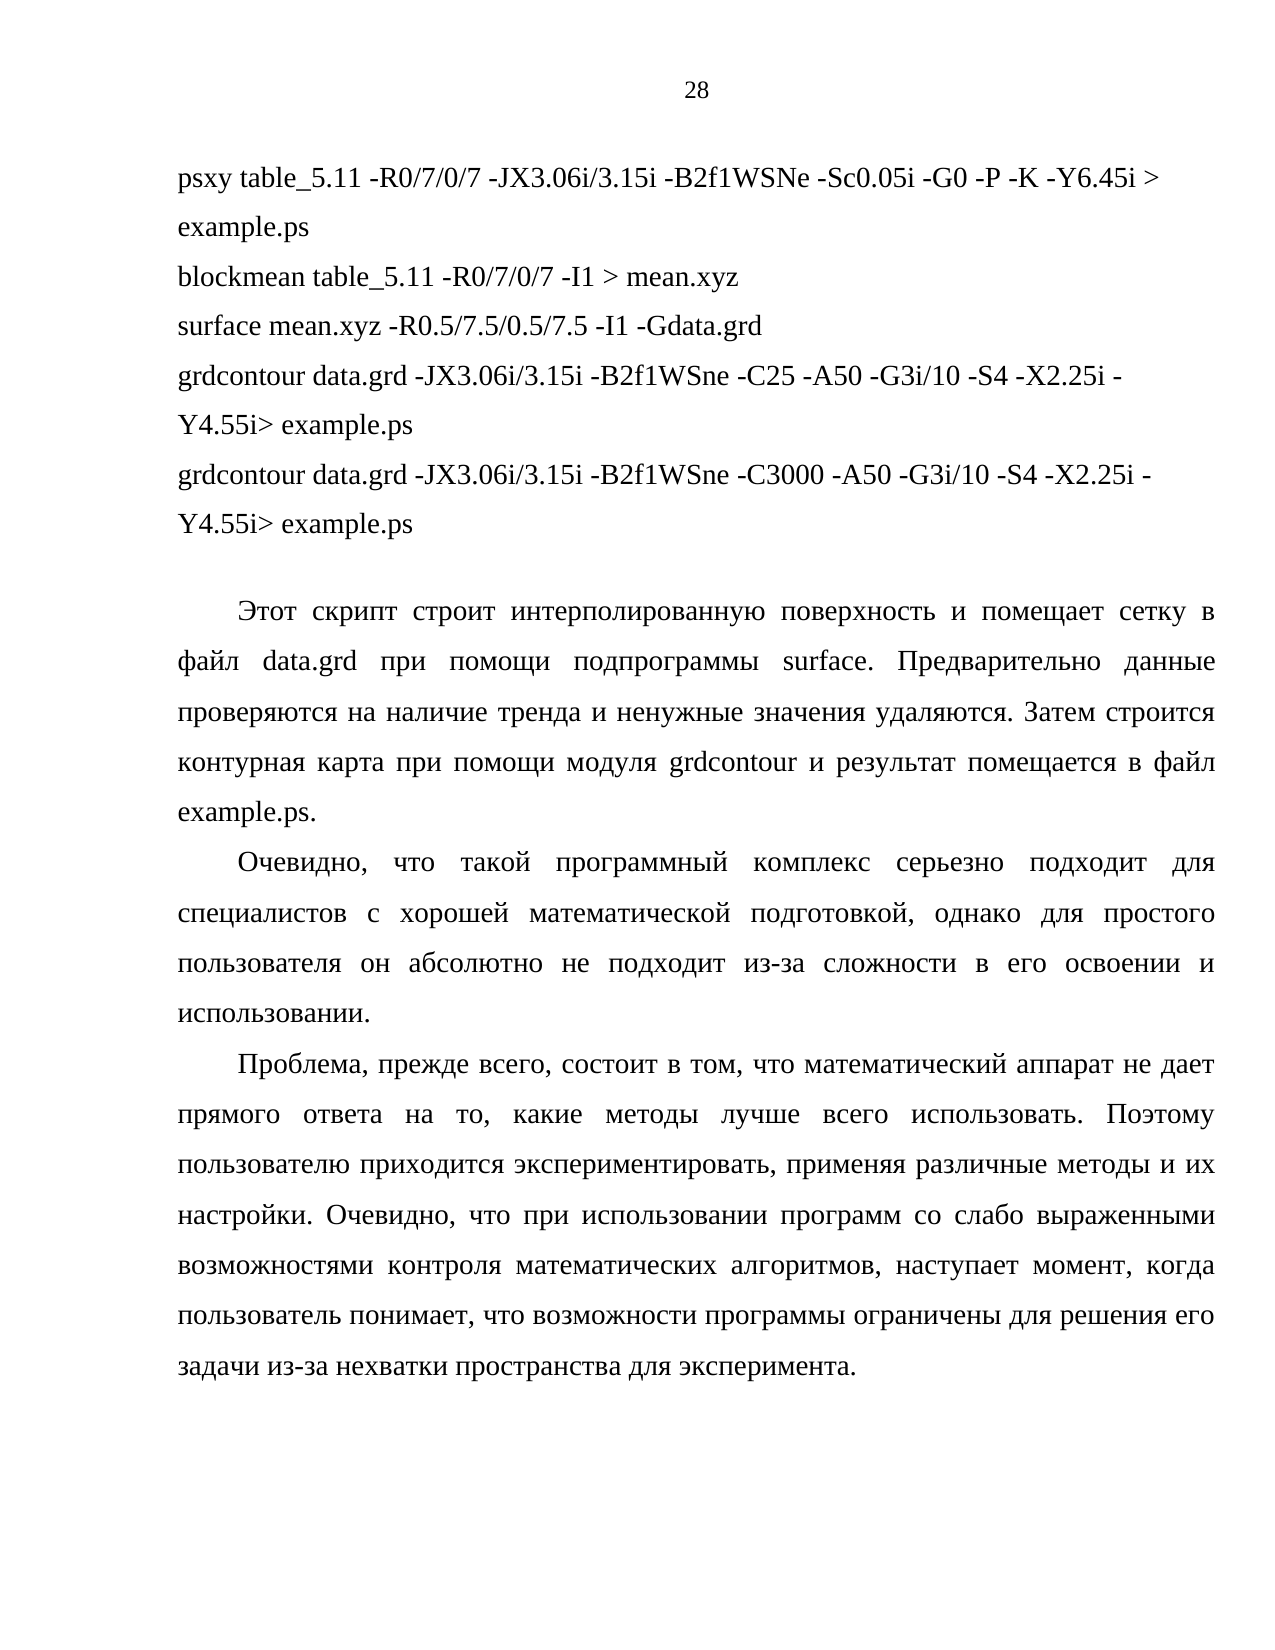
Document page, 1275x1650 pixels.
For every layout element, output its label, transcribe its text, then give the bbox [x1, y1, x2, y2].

text Этот скрипт строит интерполированную поверхность и помещает сетку в файл data.grd при помощи подпрограммы surface. Предварительно данные проверяются на наличие тренда и ненужные значения удаляются. Затем строится контурная карта при помощи модуля grdcontour и результат помещается в файл example.ps. [177, 593, 1216, 828]
text psxy table_5.11 -R0/7/0/7 -JX3.06i/3.15i -B2f1WSNe -Sc0.05i -G0 -P -K -Y6.45i > example.ps [177, 148, 1216, 247]
text blockmean table_5.11 -R0/7/0/7 -I1 > mean.xyz [177, 247, 1216, 296]
text Очевидно, что такой программный комплекс серьезно подходит для специалистов с хорошей математической подготовкой, однако для простого пользователя он абсолютно не подходит из-за сложности в его освоении и использовании. [177, 844, 1216, 1029]
text grdcontour data.grd -JX3.06i/3.15i -B2f1WSne -C25 -A50 -G3i/10 -S4 -X2.25i -Y4.55i> example.ps [177, 346, 1216, 444]
text grdcontour data.grd -JX3.06i/3.15i -B2f1WSne -C3000 -A50 -G3i/10 -S4 -X2.25i -Y4.55i> example.ps [177, 444, 1216, 543]
text surface mean.xyz -R0.5/7.5/0.5/7.5 -I1 -Gdata.grd [177, 296, 1216, 346]
text Проблема, прежде всего, состоит в том, что математический аппарат не дает прямого ответа на то, какие методы лучше всего использовать. Поэтому пользователю приходится экспериментировать, применяя различные методы и их настройки. Очевидно, что при использовании программ со слабо выраженными возможностями контроля математических алгоритмов, наступает момент, когда пользователь понимает, что возможности программы ограничены для решения его задачи из-за нехватки пространства для эксперимента. [177, 1046, 1216, 1381]
